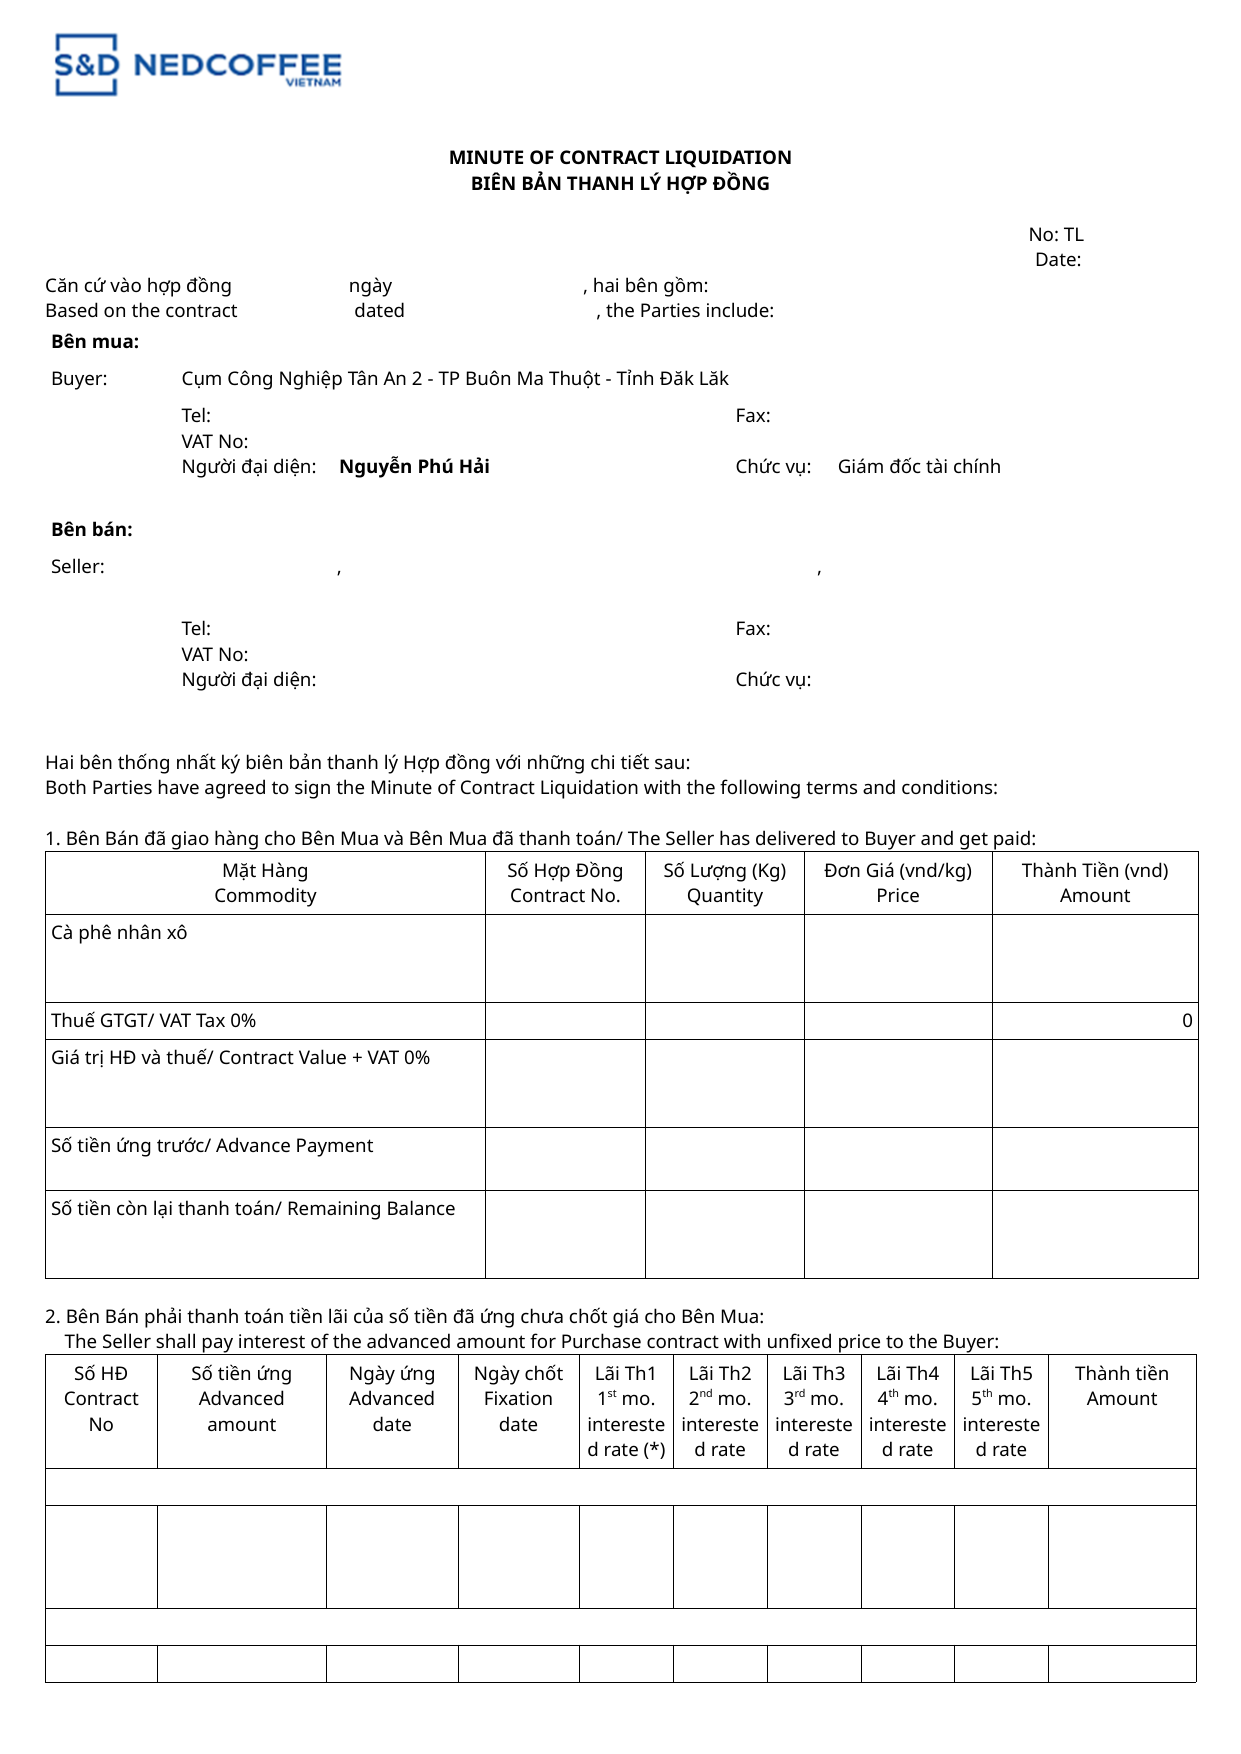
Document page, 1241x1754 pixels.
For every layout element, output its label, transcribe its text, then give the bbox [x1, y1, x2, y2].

table_cell [486, 1040, 645, 1127]
table_header Số Lượng (Kg) Quantity [646, 852, 804, 914]
table_cell Seller: [45, 548, 176, 610]
table_header Số Hợp Đồng Contract No. [486, 852, 645, 914]
table_cell [45, 397, 176, 485]
text Căn cứ vào hợp đồng <o.name or ''> ngày <get_date(o.date_order)>, hai bên gồm: [45, 272, 1196, 297]
table_header Lãi Th4 4th mo. interested rate [862, 1355, 954, 1468]
table_cell <formatLang(get_sum_interest_amount_ung(o.pay_allocation_ids),digits=0)> [158, 1646, 326, 1682]
table_cell <o.partner_id.phone> <o.partner_id.vat> <o.partner_id.child_ids and o.partner_id.child_ids[0].name or ''> [335, 610, 730, 723]
table_header Bên mua: [45, 323, 176, 360]
table_cell [805, 1003, 992, 1039]
text Based on the contract <o.name or ''> dated <get_date(o.date_order)>, the Parties include: [45, 297, 1196, 323]
table_cell [646, 1191, 804, 1278]
table_header Thành Tiền (vnd) Amount [993, 852, 1198, 914]
table_cell 0 [993, 1003, 1198, 1039]
table_cell Thuế GTGT/ VAT Tax 0% [46, 1003, 485, 1039]
table_cell <formatLang(o.amount_sub_rel_total or 0.0,digits=0)> [993, 915, 1198, 1002]
table_cell <o.partner_id.fax> <o.partner_id.child_ids and o.partner_id.child_ids[0].function or ''> [832, 610, 1196, 723]
table_cell Số tiền ứng trước/ Advance Payment [46, 1128, 485, 1189]
table_header Lãi Th3 3rd mo. interested rate [768, 1355, 861, 1468]
text No: TL <o.name or ''> [45, 221, 1196, 246]
table_cell [646, 1128, 804, 1189]
table_header Mặt Hàng Commodity [46, 852, 485, 914]
table_cell Fax: Chức vụ: [730, 610, 832, 723]
table_cell [674, 1646, 767, 1682]
table_cell [862, 1646, 954, 1682]
table_header Lãi Th2 2nd mo. interested rate [674, 1355, 767, 1468]
table_header Đơn Giá (vnd/kg) Price [805, 852, 992, 914]
table_cell [580, 1646, 673, 1682]
table_cell </for> [46, 1609, 1196, 1644]
table_cell [486, 1128, 645, 1189]
table_header Lãi Th1 1st mo. interested rate (*) [580, 1355, 673, 1468]
table_cell <line['name']> [46, 1506, 157, 1607]
table_cell <get_date(line['payment_date'])> [327, 1506, 458, 1607]
text Hai bên thống nhất ký biên bản thanh lý Hợp đồng với những chi tiết sau: [45, 749, 1196, 774]
table_cell <formatLang(get_sum_interest_amount(o.pay_allocation_ids),digits=0)> [1049, 1646, 1196, 1682]
table_cell <formatLang(o.qty_received,digits=0)> [646, 915, 804, 1002]
table_cell Fax: Chức vụ: [730, 397, 832, 485]
table_header Thành tiền Amount [1049, 1355, 1196, 1468]
table_cell <o.company_id.fax or ''> Giám đốc tài chính [832, 397, 1196, 485]
table_header Ngày ứng Advanced date [327, 1355, 458, 1468]
table_cell Số tiền còn lại thanh toán/ Remaining Balance [46, 1191, 485, 1278]
table_cell <get_date(o.date_order)> [459, 1506, 579, 1607]
table_cell [45, 610, 176, 723]
table_cell Buyer: [45, 360, 176, 397]
table_cell [955, 1646, 1048, 1682]
table_cell <formatLang(get_rate1(line['id']),digits=5)> [580, 1506, 673, 1607]
table_cell <formatLang(line['total_interest_pay'],digits=0)> [1049, 1506, 1196, 1607]
table_cell <formatLang(o.contract_line[0].price_unit or 0.0,digits=0)> [805, 915, 992, 1002]
table_cell [805, 1191, 992, 1278]
table_cell [486, 1191, 645, 1278]
table_header <o.company_id.name or ''> [176, 323, 1196, 360]
table_cell <o.company_id.phone or ''> <o.company_id.vat or ''> Nguyễn Phú Hải [335, 397, 730, 485]
table_cell <formatLang(o.amount_sub_rel_total or 0.0,digits=0)> [993, 1040, 1198, 1127]
table_cell [805, 1128, 992, 1189]
table_cell [646, 1040, 804, 1127]
table_cell <o.partner_id.street>, <o.partner_id.district_id and o.partner_id.district_id.name or ''>, <o.partner_id.state_id and o.partner_id.state_id.name or ''> [176, 548, 1196, 610]
table_header Số tiền ứng Advanced amount [158, 1355, 326, 1468]
picture [49, 22, 348, 106]
table_cell [459, 1646, 579, 1682]
list 1. Bên Bán đã giao hàng cho Bên Mua và Bên Mua đã thanh toán/ The Seller has delivered to Buyer and get paid: [45, 826, 1196, 851]
table_cell [768, 1646, 861, 1682]
table_header Ngày chốt Fixation date [459, 1355, 579, 1468]
list 2. Bên Bán phải thanh toán tiền lãi của số tiền đã ứng chưa chốt giá cho Bên Mua: [45, 1303, 1196, 1329]
table_cell <formatLang(get_pay(o),digits=0)> [993, 1128, 1198, 1189]
table_cell [805, 1040, 992, 1127]
table_cell Bên bán: [45, 485, 176, 547]
table_cell Tel: VAT No: Người đại diện: [176, 610, 335, 723]
text Both Parties have agreed to sign the Minute of Contract Liquidation with the following terms and conditions: [45, 774, 1196, 800]
text Date: <get_todate()> [45, 246, 1196, 272]
table_cell <o.partner_id.name> [176, 485, 1196, 547]
table_cell <formatLang(get_rate4(line['id']),digits=5)> [862, 1506, 954, 1607]
table_cell <o.name or ''> [486, 915, 645, 1002]
table_cell <formatLang(get_rate5(line['id']),digits=5)> [955, 1506, 1048, 1607]
text MINUTE OF CONTRACT LIQUIDATION [45, 144, 1196, 170]
table_cell [46, 1646, 157, 1682]
table_cell [486, 1003, 645, 1039]
table_cell <formatLang(get_rate3(line['id']),digits=5)> [768, 1506, 861, 1607]
table_cell [646, 1003, 804, 1039]
table_cell <for each="line in get_lina(o.pay_allocation_ids)"> [46, 1469, 1196, 1505]
text The Seller shall pay interest of the advanced amount for Purchase contract with unfixed price to the Buyer: [45, 1329, 1196, 1354]
table_header Lãi Th5 5th mo. interested rate [955, 1355, 1048, 1468]
table_cell Cụm Công Nghiệp Tân An 2 - TP Buôn Ma Thuột - Tỉnh Đăk Lăk [176, 360, 1196, 397]
table_cell [327, 1646, 458, 1682]
text BIÊN BẢN THANH LÝ HỢP ĐỒNG [45, 170, 1196, 195]
table_cell <formatLang(line['allocation_amount'],digits=0)> [158, 1506, 326, 1607]
table_cell <formatLang(o.amount_sub_rel_total - get_pay(o),digits=0)> [993, 1191, 1198, 1278]
table_cell Cà phê nhân xô [46, 915, 485, 1002]
table_header Số HĐ Contract No [46, 1355, 157, 1468]
table_cell <formatLang(get_rate2(line['id']),digits=5)> [674, 1506, 767, 1607]
table_cell Tel: VAT No: Người đại diện: [176, 397, 335, 485]
table_cell Giá trị HĐ và thuế/ Contract Value + VAT 0% [46, 1040, 485, 1127]
